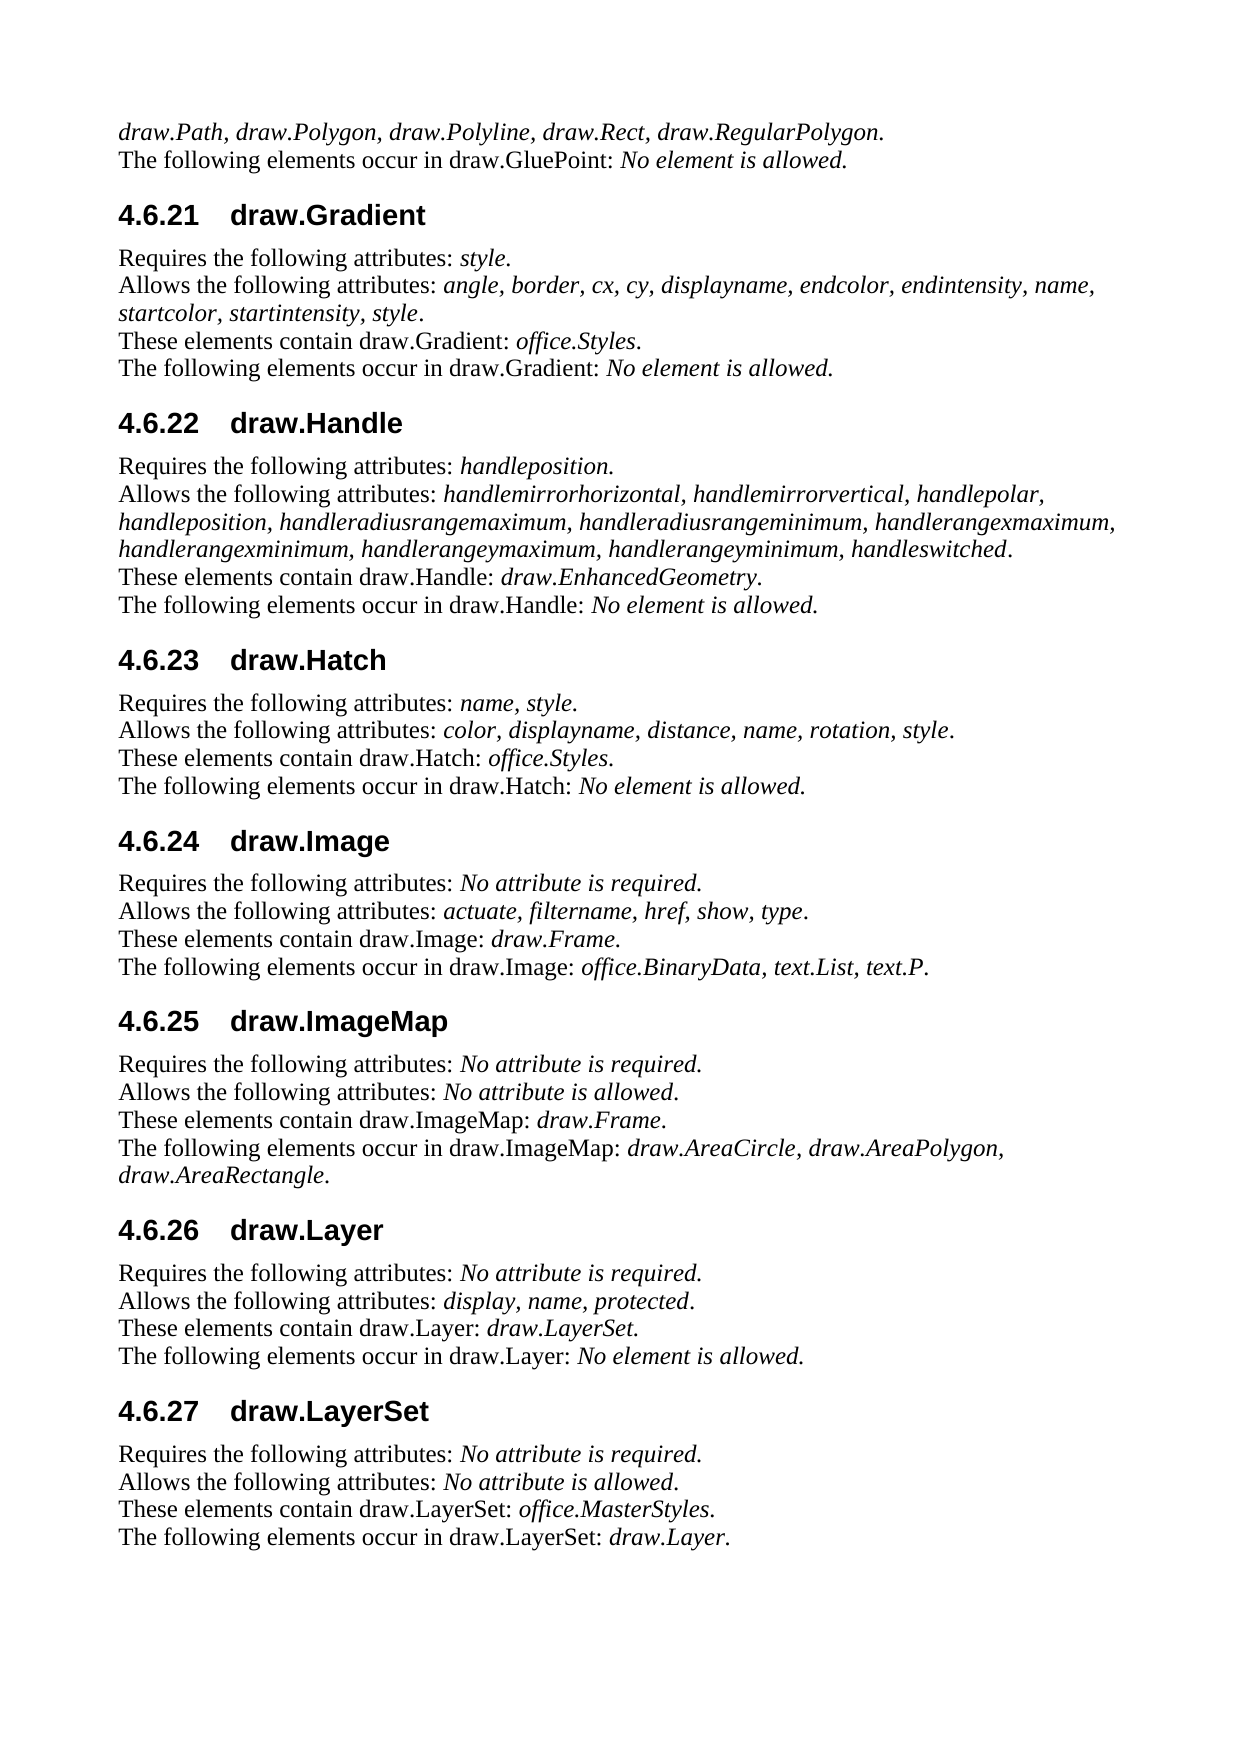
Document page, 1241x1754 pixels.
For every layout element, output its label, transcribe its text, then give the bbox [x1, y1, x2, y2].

text These elements contain draw.Hatch: office.Styles. [118, 744, 1122, 772]
text The following elements occur in draw.GluePoint: No element is allowed. [118, 146, 1122, 173]
text Requires the following attributes: name, style. [118, 689, 1122, 716]
text Allows the following attributes: color, displayname, distance, name, rotation, style. [118, 716, 1122, 744]
subtitle draw.LayerSet [118, 1395, 1122, 1428]
text Requires the following attributes: No attribute is required. [118, 1259, 1122, 1287]
text These elements contain draw.Image: draw.Frame. [118, 925, 1122, 953]
text These elements contain draw.ImageMap: draw.Frame. [118, 1106, 1122, 1134]
text Requires the following attributes: handleposition. [118, 452, 1122, 480]
subtitle draw.Hatch [118, 643, 1122, 676]
text These elements contain draw.Layer: draw.LayerSet. [118, 1314, 1122, 1342]
text Requires the following attributes: No attribute is required. [118, 1051, 1122, 1078]
subtitle draw.ImageMap [118, 1005, 1122, 1038]
text Requires the following attributes: No attribute is required. [118, 1440, 1122, 1468]
text Allows the following attributes: actuate, filtername, href, show, type. [118, 897, 1122, 925]
text These elements contain draw.Handle: draw.EnhancedGeometry. [118, 563, 1122, 591]
text Requires the following attributes: style. [118, 244, 1122, 271]
subtitle draw.Layer [118, 1214, 1122, 1247]
text These elements contain draw.LayerSet: office.MasterStyles. [118, 1496, 1122, 1523]
text The following elements occur in draw.ImageMap: draw.AreaCircle, draw.AreaPolygon, draw.AreaRectangle. [118, 1134, 1122, 1189]
subtitle draw.Handle [118, 407, 1122, 440]
text Allows the following attributes: handlemirrorhorizontal, handlemirrorvertical, handlepolar, handleposition, handleradiusrangemaximum, handleradiusrangeminimum, handlerangexmaximum, handlerangexminimum, handlerangeymaximum, handlerangeyminimum, handleswitched. [118, 480, 1122, 563]
text Allows the following attributes: No attribute is allowed. [118, 1468, 1122, 1496]
text The following elements occur in draw.Layer: No element is allowed. [118, 1342, 1122, 1370]
text Allows the following attributes: No attribute is allowed. [118, 1078, 1122, 1106]
text The following elements occur in draw.LayerSet: draw.Layer. [118, 1523, 1122, 1551]
subtitle draw.Gradient [118, 198, 1122, 231]
text Allows the following attributes: angle, border, cx, cy, displayname, endcolor, endintensity, name, startcolor, startintensity, style. [118, 271, 1122, 327]
text The following elements occur in draw.Gradient: No element is allowed. [118, 354, 1122, 382]
subtitle draw.Image [118, 824, 1122, 857]
text The following elements occur in draw.Handle: No element is allowed. [118, 591, 1122, 618]
text Allows the following attributes: display, name, protected. [118, 1287, 1122, 1314]
text The following elements occur in draw.Hatch: No element is allowed. [118, 772, 1122, 799]
text draw.Path, draw.Polygon, draw.Polyline, draw.Rect, draw.RegularPolygon. [118, 118, 1122, 146]
text These elements contain draw.Gradient: office.Styles. [118, 327, 1122, 354]
text The following elements occur in draw.Image: office.BinaryData, text.List, text.P. [118, 953, 1122, 980]
text Requires the following attributes: No attribute is required. [118, 869, 1122, 897]
